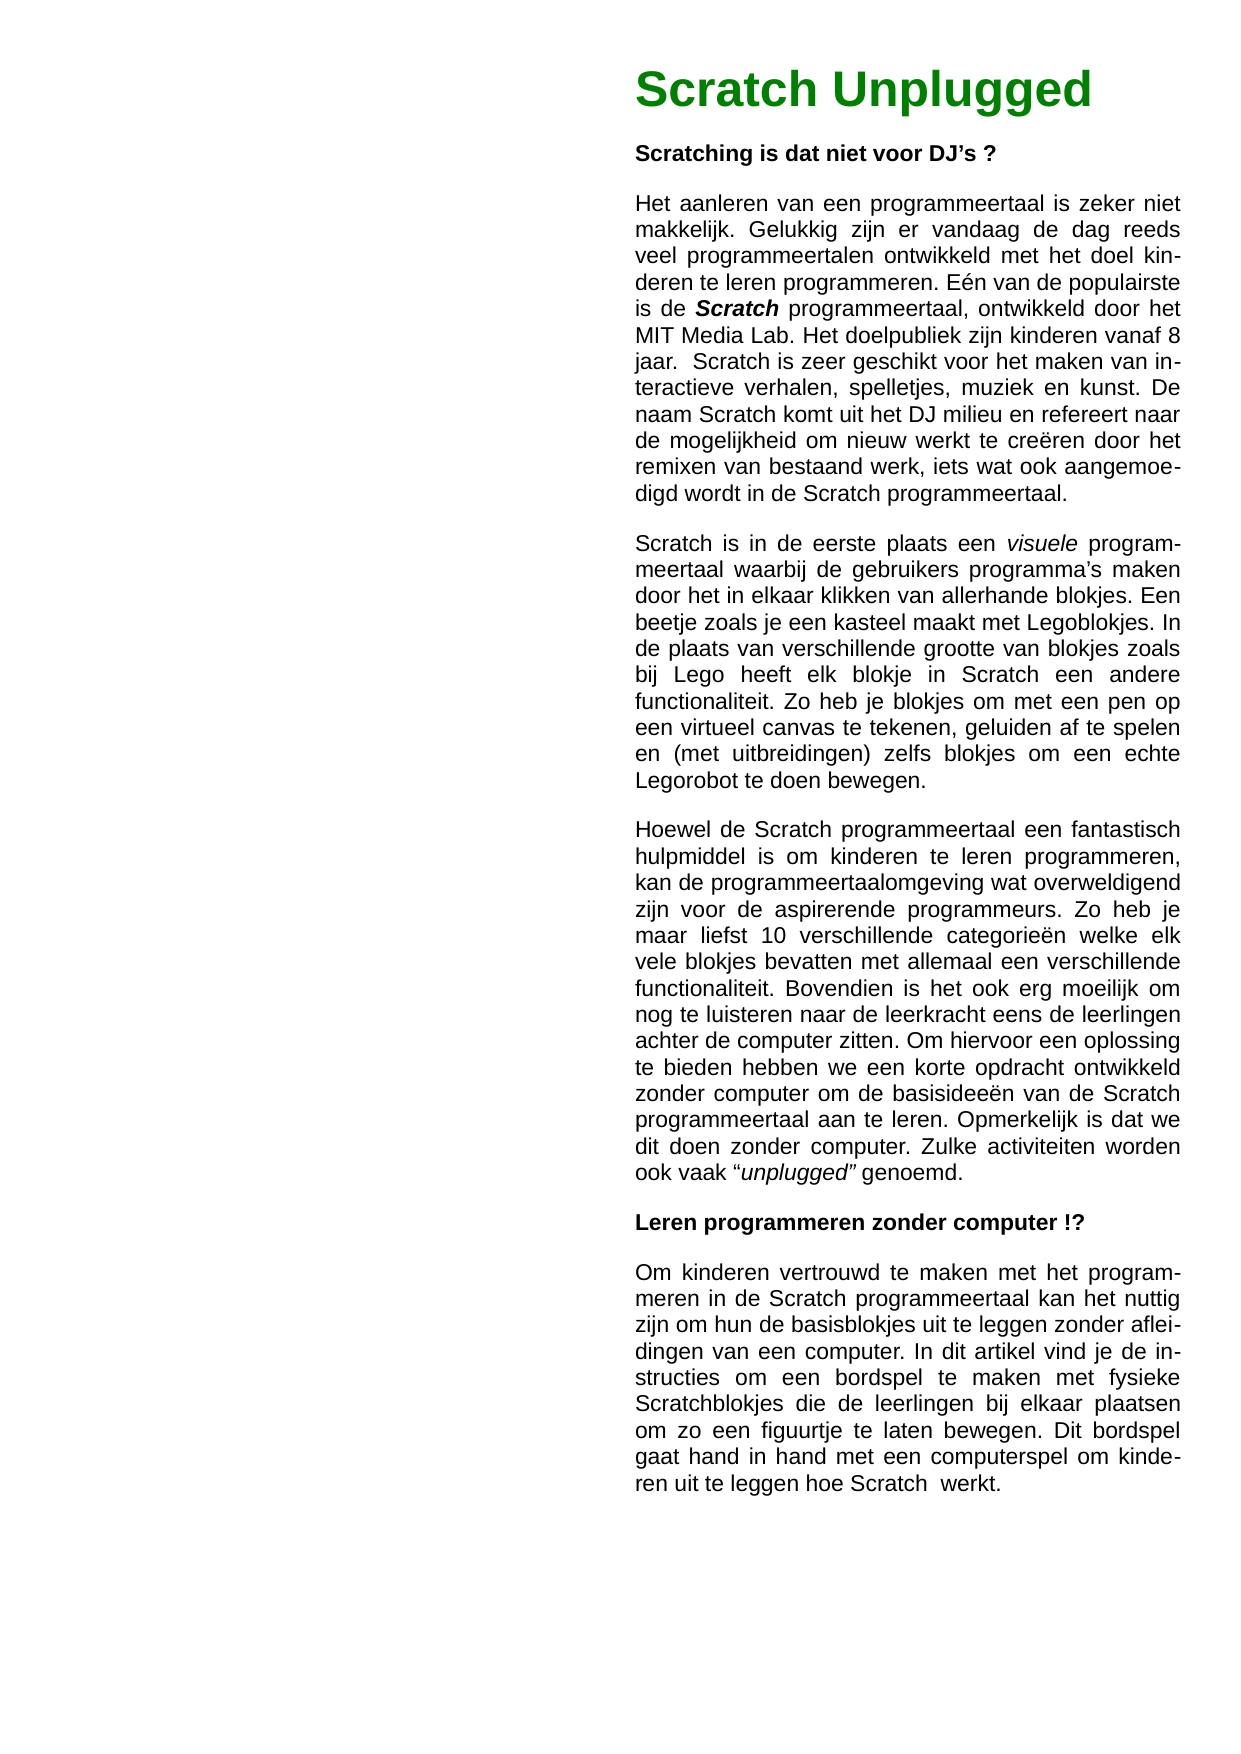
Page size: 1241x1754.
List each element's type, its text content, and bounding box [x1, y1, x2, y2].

text Scratching is dat niet voor DJ’s ? [635, 140, 1181, 166]
text Scratch is in de eerste plaats een visuele program­meertaal waarbij de gebruikers programma’s maken door het in elkaar klikken van allerhande blokjes. Een beetje zoals je een kasteel maakt met Legoblokjes. In de plaats van verschillende grootte van blokjes zoals bij Lego heeft elk blokje in Scratch een andere functio­naliteit. Zo heb je blokjes om met een pen op een vir­tueel canvas te tekenen, geluiden af te spelen en (met uitbreidingen) zelfs blokjes om een echte Legoro­bot te doen bewegen. [635, 529, 1181, 793]
text Scratch Unplugged [635, 59, 1181, 117]
text Om kinderen vertrouwd te maken met het program­meren in de Scratch programmeertaal kan het nuttig zijn om hun de basisblokjes uit te leggen zonder aflei­dingen van een computer. In dit artikel vind je de in­structies om een bordspel te maken met fysieke Scratchblokjes die de leerlingen bij elkaar plaatsen om zo een figuurtje te laten bewegen. Dit bordspel gaat hand in hand met een computerspel om kinde­ren uit te leggen hoe Scratch werkt. [635, 1259, 1181, 1496]
text Hoewel de Scratch programmeertaal een fantastisch hulpmiddel is om kinderen te leren programmeren, kan de programmeertaalomgeving wat overweldigend zijn voor de aspirerende programmeurs. Zo heb je maar liefst 10 verschillende categorieën welke elk vele blokjes bevatten met allemaal een verschillende functionaliteit. Bovendien is het ook erg moeilijk om nog te luisteren naar de leerkracht eens de leerlingen achter de computer zitten. Om hiervoor een oplossing te bieden hebben we een korte opdracht ontwikkeld zonder computer om de basisideeën van de Scratch programmeertaal aan te leren. Opmerkelijk is dat we dit doen zonder computer. Zulke activiteiten worden ook vaak “unplugged” genoemd. [635, 816, 1181, 1185]
text Leren programmeren zonder computer !? [635, 1209, 1181, 1235]
text Het aanleren van een programmeertaal is zeker niet makkelijk. Gelukkig zijn er vandaag de dag reeds veel programmeertalen ontwikkeld met het doel kin­deren te leren programmeren. Eén van de populairste is de Scratch programmeertaal, ontwikkeld door het MIT Media Lab. Het doelpubliek zijn kinderen vanaf 8 jaar. Scratch is zeer geschikt voor het maken van in­teractieve verhalen, spelletjes, muziek en kunst. De naam Scratch komt uit het DJ milieu en refereert naar de mogelijkheid om nieuw werkt te creëren door het re­mixen van bestaand werk, iets wat ook aangemoe­digd wordt in de Scratch programmeertaal. [635, 190, 1181, 506]
